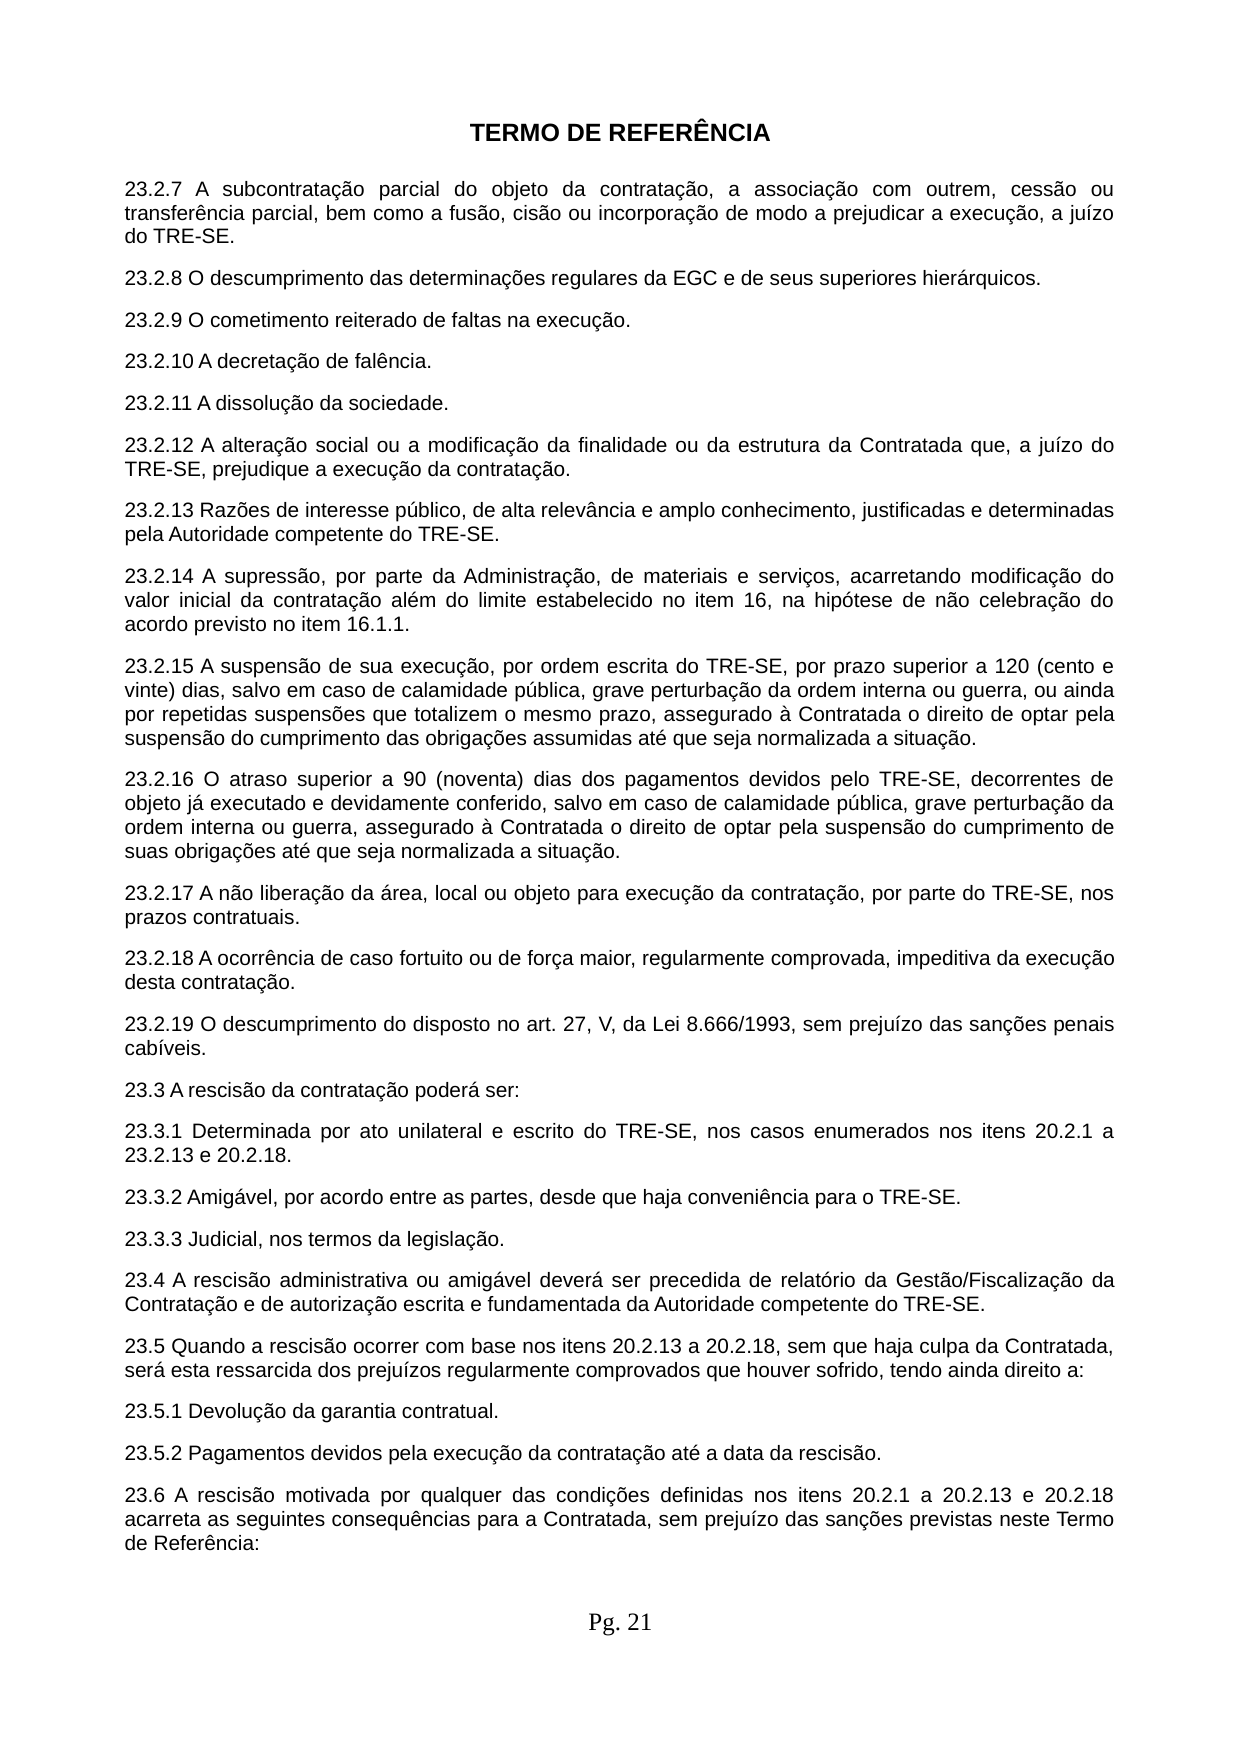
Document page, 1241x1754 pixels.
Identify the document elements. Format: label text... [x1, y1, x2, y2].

text 23.3.1 Determinada por ato unilateral e escrito do TRE-SE, nos casos enumerados nos itens 20.2.1 a 23.2.13 e 20.2.18. [124, 1119, 1116, 1167]
text 23.2.15 A suspensão de sua execução, por ordem escrita do TRE-SE, por prazo superior a 120 (cento e vinte) dias, salvo em caso de calamidade pública, grave perturbação da ordem interna ou guerra, ou ainda por repetidas suspensões que totalizem o mesmo prazo, assegurado à Contratada o direito de optar pela suspensão do cumprimento das obrigações assumidas até que seja normalizada a situação. [124, 653, 1116, 749]
text 23.2.14 A supressão, por parte da Administração, de materiais e serviços, acarretando modificação do valor inicial da contratação além do limite estabelecido no item 16, na hipótese de não celebração do acordo previsto no item 16.1.1. [124, 564, 1116, 636]
text 23.2.10 A decretação de falência. [124, 349, 1116, 373]
text 23.2.7 A subcontratação parcial do objeto da contratação, a associação com outrem, cessão ou transferência parcial, bem como a fusão, cisão ou incorporação de modo a prejudicar a execução, a juízo do TRE-SE. [124, 176, 1116, 248]
text 23.3.3 Judicial, nos termos da legislação. [124, 1226, 1116, 1250]
text 23.2.19 O descumprimento do disposto no art. 27, V, da Lei 8.666/1993, sem prejuízo das sanções penais cabíveis. [124, 1012, 1116, 1060]
text 23.6 A rescisão motivada por qualquer das condições definidas nos itens 20.2.1 a 20.2.13 e 20.2.18 acarreta as seguintes consequências para a Contratada, sem prejuízo das sanções previstas neste Termo de Referência: [124, 1483, 1116, 1554]
text 23.2.13 Razões de interesse público, de alta relevância e amplo conhecimento, justificadas e determinadas pela Autoridade competente do TRE-SE. [124, 498, 1116, 546]
text 23.2.8 O descumprimento das determinações regulares da EGC e de seus superiores hierárquicos. [124, 266, 1116, 290]
text 23.3.2 Amigável, por acordo entre as partes, desde que haja conveniência para o TRE-SE. [124, 1185, 1116, 1209]
text 23.2.9 O cometimento reiterado de faltas na execução. [124, 308, 1116, 332]
text 23.2.16 O atraso superior a 90 (noventa) dias dos pagamentos devidos pelo TRE-SE, decorrentes de objeto já executado e devidamente conferido, salvo em caso de calamidade pública, grave perturbação da ordem interna ou guerra, assegurado à Contratada o direito de optar pela suspensão do cumprimento de suas obrigações até que seja normalizada a situação. [124, 767, 1116, 863]
text 23.5.1 Devolução da garantia contratual. [124, 1399, 1116, 1423]
text 23.5 Quando a rescisão ocorrer com base nos itens 20.2.13 a 20.2.18, sem que haja culpa da Contratada, será esta ressarcida dos prejuízos regularmente comprovados que houver sofrido, tendo ainda direito a: [124, 1334, 1116, 1382]
text 23.2.17 A não liberação da área, local ou objeto para execução da contratação, por parte do TRE-SE, nos prazos contratuais. [124, 881, 1116, 928]
text 23.2.11 A dissolução da sociedade. [124, 391, 1116, 415]
text 23.2.12 A alteração social ou a modificação da finalidade ou da estrutura da Contratada que, a juízo do TRE-SE, prejudique a execução da contratação. [124, 433, 1116, 481]
text 23.2.18 A ocorrência de caso fortuito ou de força maior, regularmente comprovada, impeditiva da execução desta contratação. [124, 946, 1116, 994]
text 23.4 A rescisão administrativa ou amigável deverá ser precedida de relatório da Gestão/Fiscalização da Contratação e de autorização escrita e fundamentada da Autoridade competente do TRE-SE. [124, 1268, 1116, 1316]
text 23.5.2 Pagamentos devidos pela execução da contratação até a data da rescisão. [124, 1441, 1116, 1465]
text 23.3 A rescisão da contratação poderá ser: [124, 1077, 1116, 1101]
